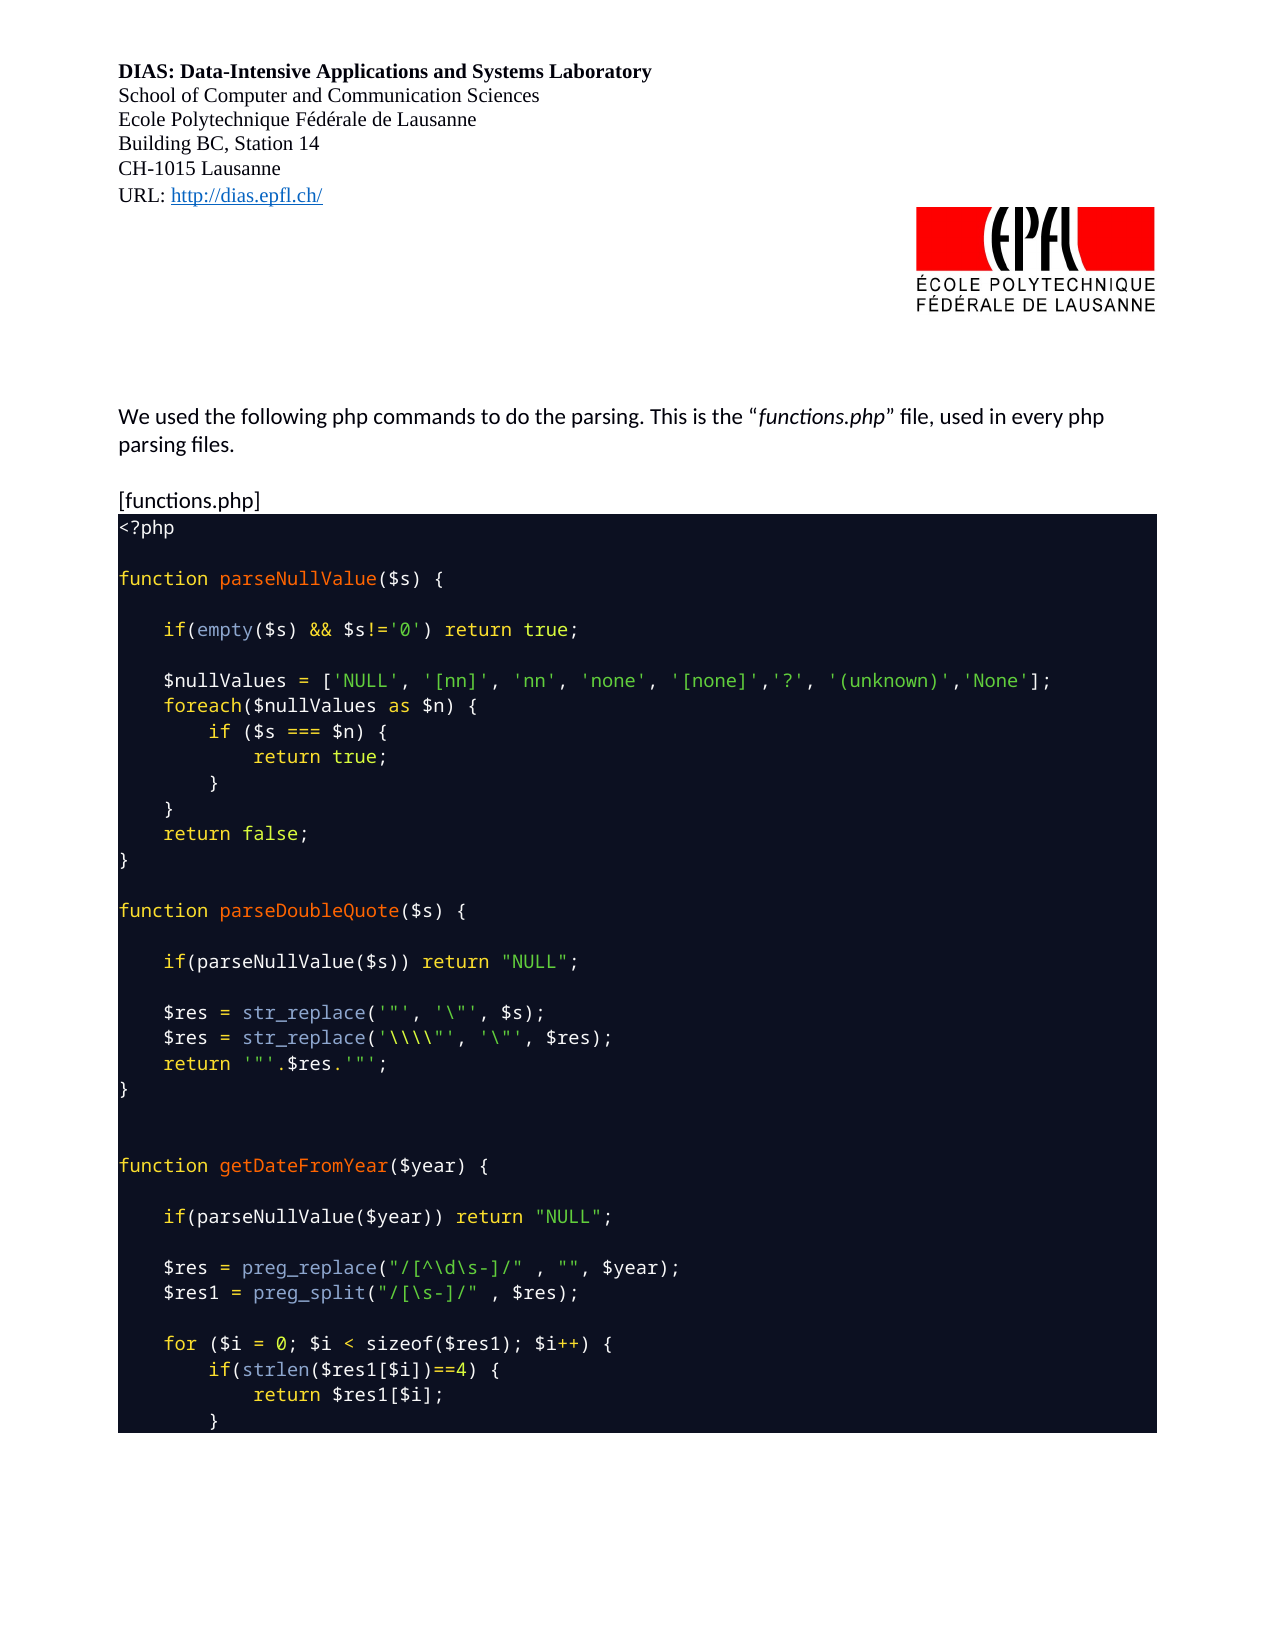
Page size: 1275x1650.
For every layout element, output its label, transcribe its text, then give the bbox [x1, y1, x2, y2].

text $res = str_replace('"', '\"', $s); [118, 999, 1157, 1024]
text } [118, 1407, 1157, 1433]
text } [118, 1076, 1157, 1101]
text return false; [118, 820, 1157, 846]
text } [118, 846, 1157, 871]
picture [916, 207, 1157, 315]
text [functions.php] [118, 486, 1157, 514]
text $res = preg_replace("/[^\d\s-]/" , "", $year); [118, 1254, 1157, 1280]
text $nullValues = ['NULL', '[nn]', 'nn', 'none', '[none]','?', '(unknown)','None']; [118, 667, 1157, 693]
text function parseNullValue($s) { [118, 565, 1157, 591]
text function parseDoubleQuote($s) { [118, 897, 1157, 922]
text if(parseNullValue($year)) return "NULL"; [118, 1203, 1157, 1229]
text if(empty($s) && $s!='0') return true; [118, 616, 1157, 642]
text foreach($nullValues as $n) { [118, 693, 1157, 718]
text $res1 = preg_split("/[\s-]/" , $res); [118, 1280, 1157, 1305]
text return true; [118, 744, 1157, 769]
text We used the following php commands to do the parsing. This is the “functions.php” file, used in every php parsing files. [118, 402, 1157, 458]
text return $res1[$i]; [118, 1382, 1157, 1407]
text } [118, 795, 1157, 820]
text } [118, 769, 1157, 795]
text if(strlen($res1[$i])==4) { [118, 1356, 1157, 1382]
text if ($s === $n) { [118, 718, 1157, 744]
text function getDateFromYear($year) { [118, 1152, 1157, 1178]
text if(parseNullValue($s)) return "NULL"; [118, 948, 1157, 973]
text return '"'.$res.'"'; [118, 1050, 1157, 1076]
text $res = str_replace('\\\\"', '\"', $res); [118, 1024, 1157, 1050]
text for ($i = 0; $i < sizeof($res1); $i++) { [118, 1331, 1157, 1356]
text <?php [118, 514, 1157, 539]
